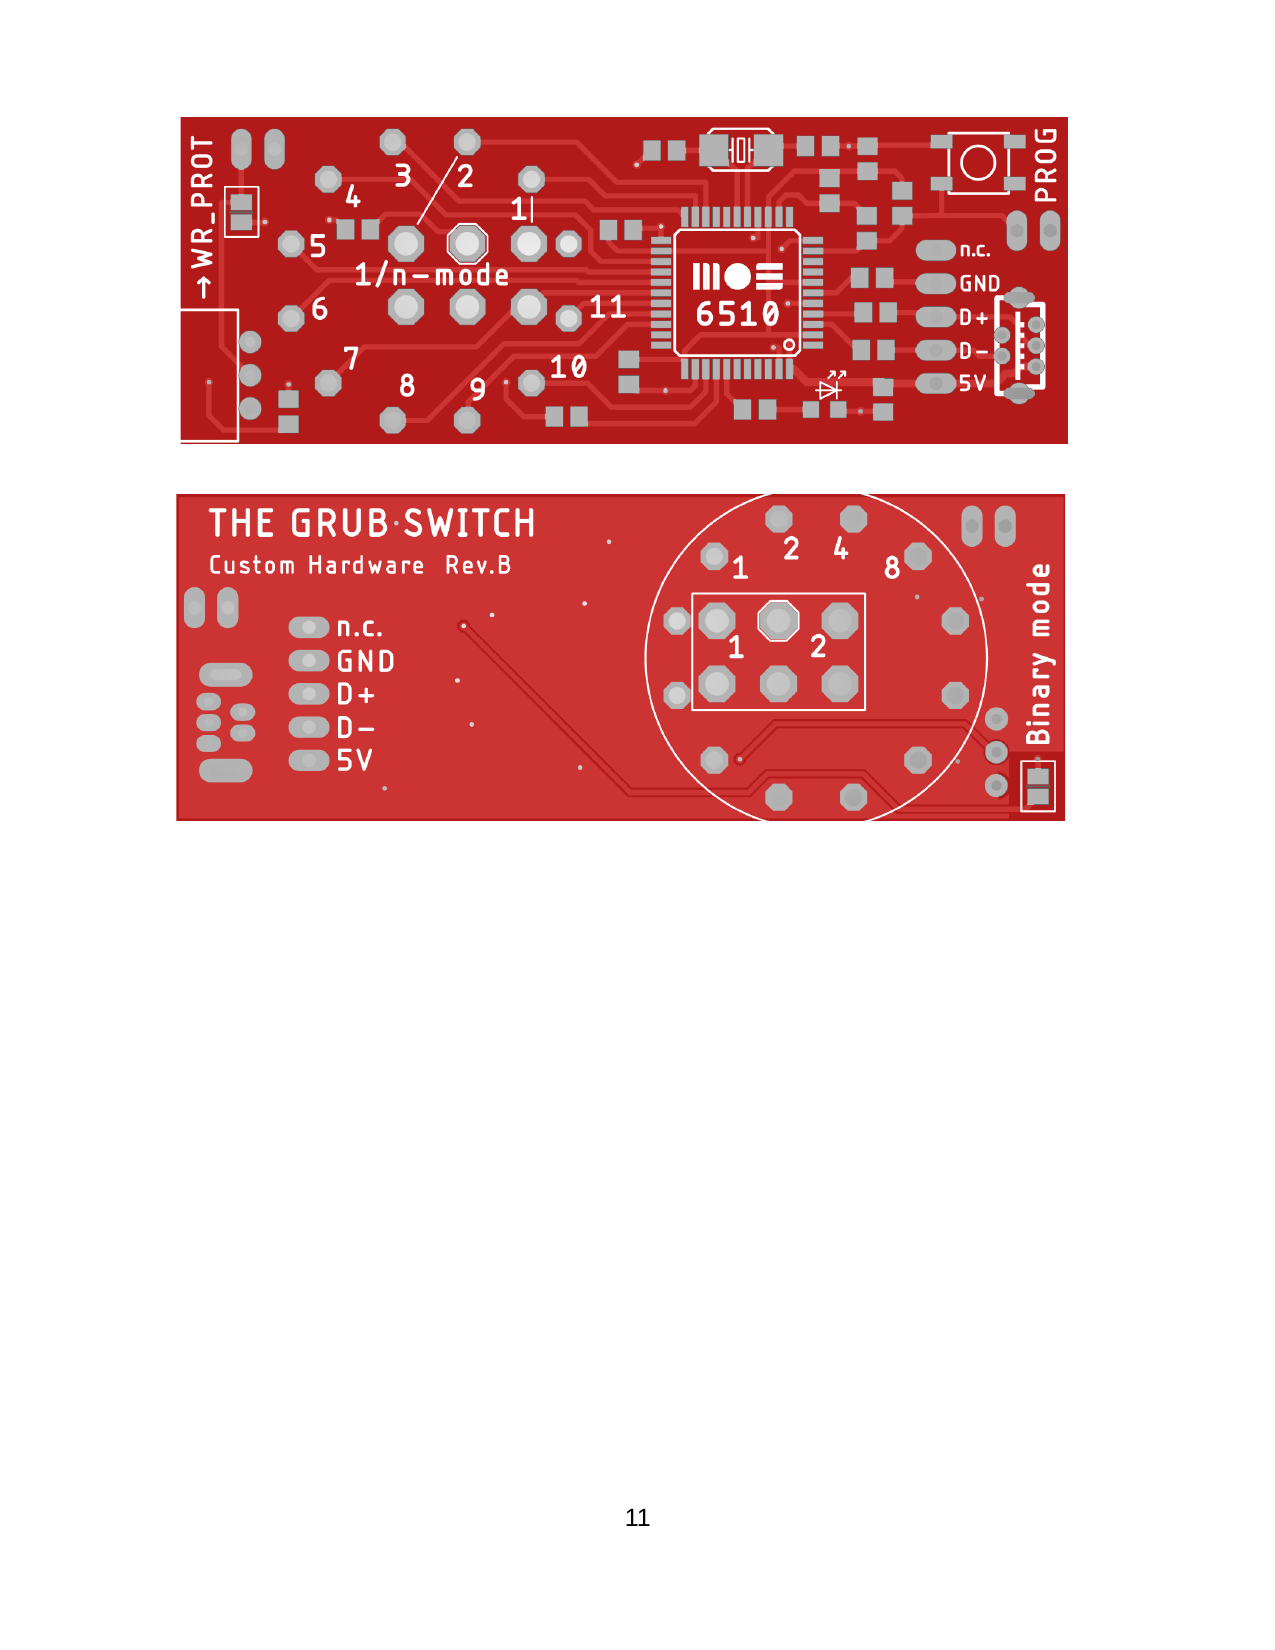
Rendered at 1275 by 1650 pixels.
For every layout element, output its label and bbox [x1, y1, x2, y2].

picture [176, 494, 1065, 821]
picture [180, 117, 1068, 444]
